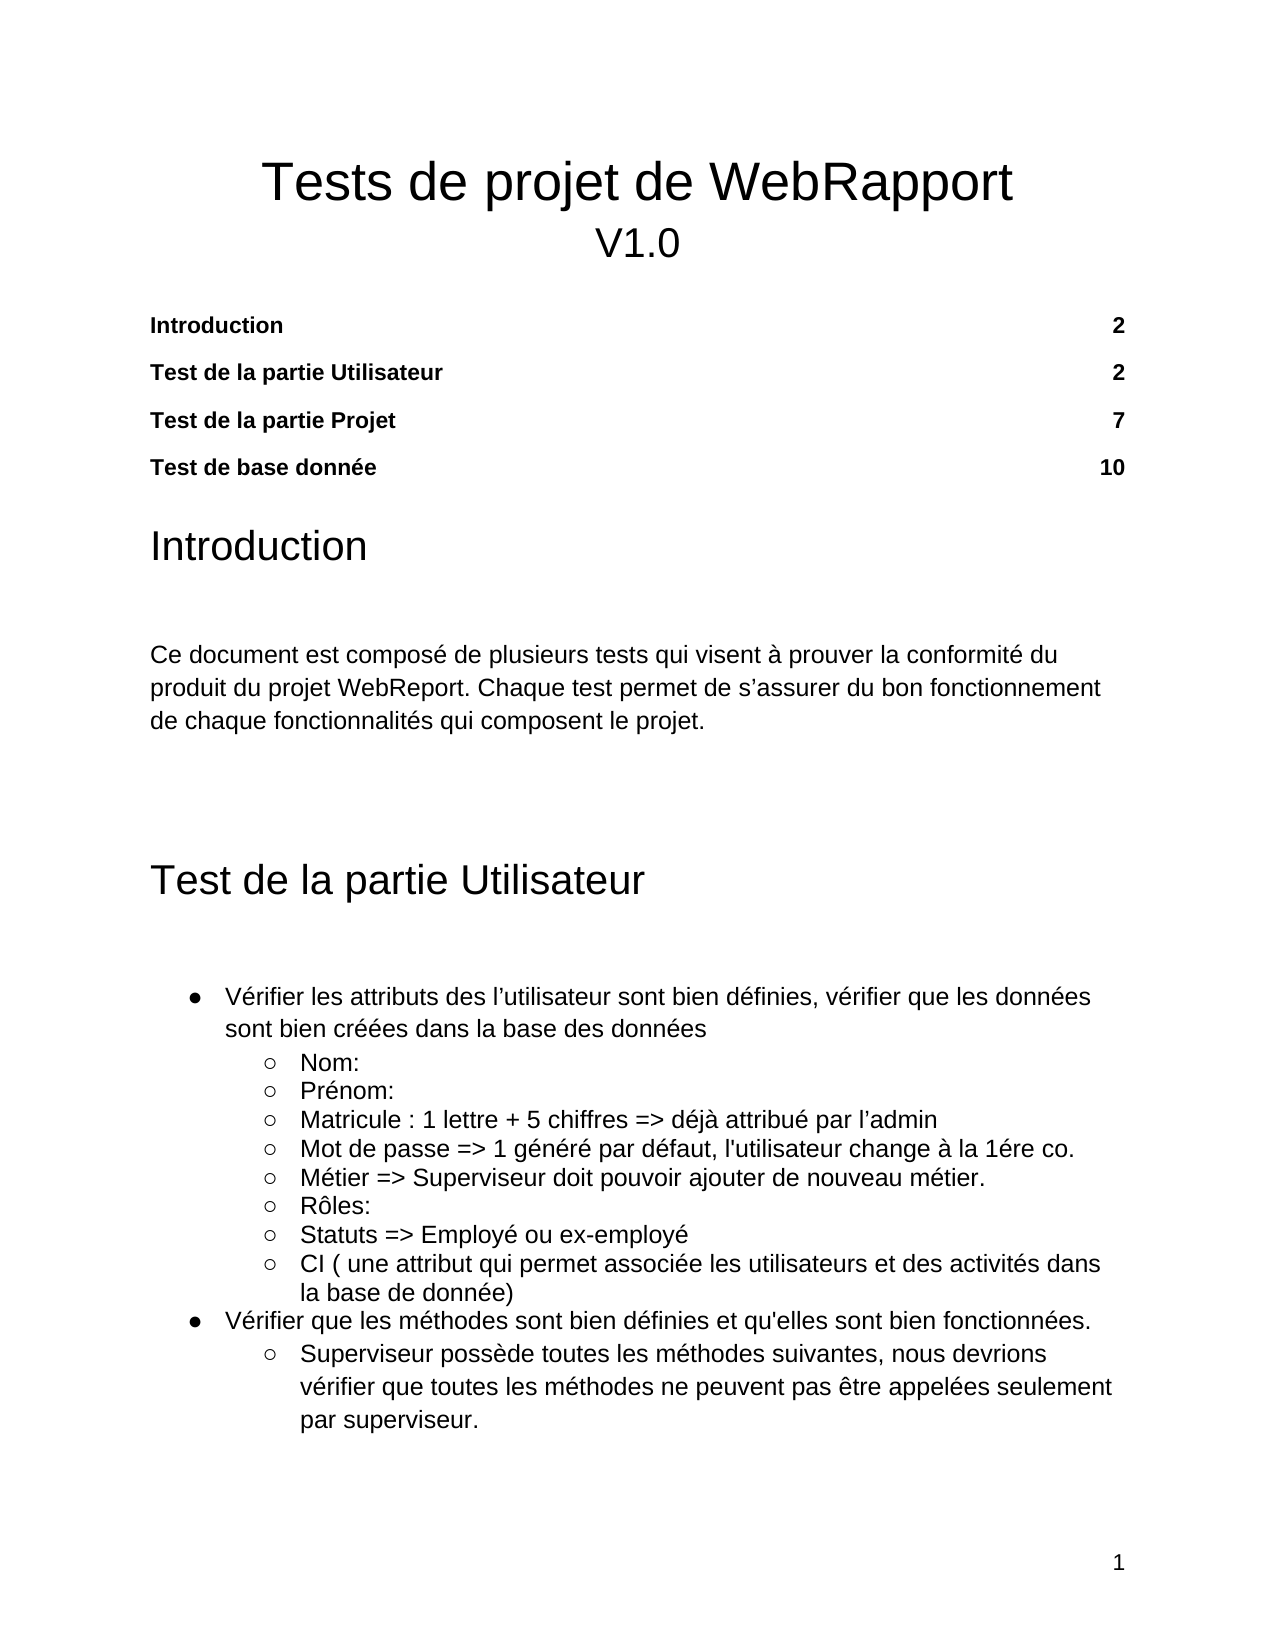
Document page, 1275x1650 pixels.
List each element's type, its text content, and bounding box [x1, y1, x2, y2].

list CI ( une attribut qui permet associée les utilisateurs et des activités dans la base de donnée) [262, 1249, 1125, 1306]
list Rôles: [262, 1191, 1125, 1220]
subtitle Test de la partie Utilisateur [150, 855, 1125, 903]
subtitle Introduction [150, 522, 1125, 570]
text Test de base donnée 10 [150, 454, 1125, 480]
list Nom: [262, 1047, 1125, 1076]
text Test de la partie Projet 7 [150, 407, 1125, 433]
title Tests de projet de WebRapport [150, 150, 1125, 212]
text Test de la partie Utilisateur 2 [150, 359, 1125, 386]
text Introduction 2 [150, 312, 1125, 338]
list Vérifier que les méthodes sont bien définies et qu'elles sont bien fonctionnées. [187, 1306, 1125, 1335]
list Mot de passe => 1 généré par défaut, l'utilisateur change à la 1ére co. [262, 1134, 1125, 1162]
list Superviseur possède toutes les méthodes suivantes, nous devrions vérifier que toutes les méthodes ne peuvent pas être appelées seulement par superviseur. [262, 1339, 1125, 1434]
text Ce document est composé de plusieurs tests qui visent à prouver la conformité du produit du projet WebReport. Chaque test permet de s’assurer du bon fonctionnement de chaque fonctionnalités qui composent le projet. [150, 640, 1125, 735]
list Vérifier les attributs des l’utilisateur sont bien définies, vérifier que les données sont bien créées dans la base des données [187, 981, 1125, 1043]
list Métier => Superviseur doit pouvoir ajouter de nouveau métier. [262, 1162, 1125, 1191]
list Matricule : 1 lettre + 5 chiffres => déjà attribué par l’admin [262, 1105, 1125, 1134]
text V1.0 [150, 218, 1125, 266]
list Statuts => Employé ou ex-employé [262, 1220, 1125, 1249]
list Prénom: [262, 1076, 1125, 1105]
